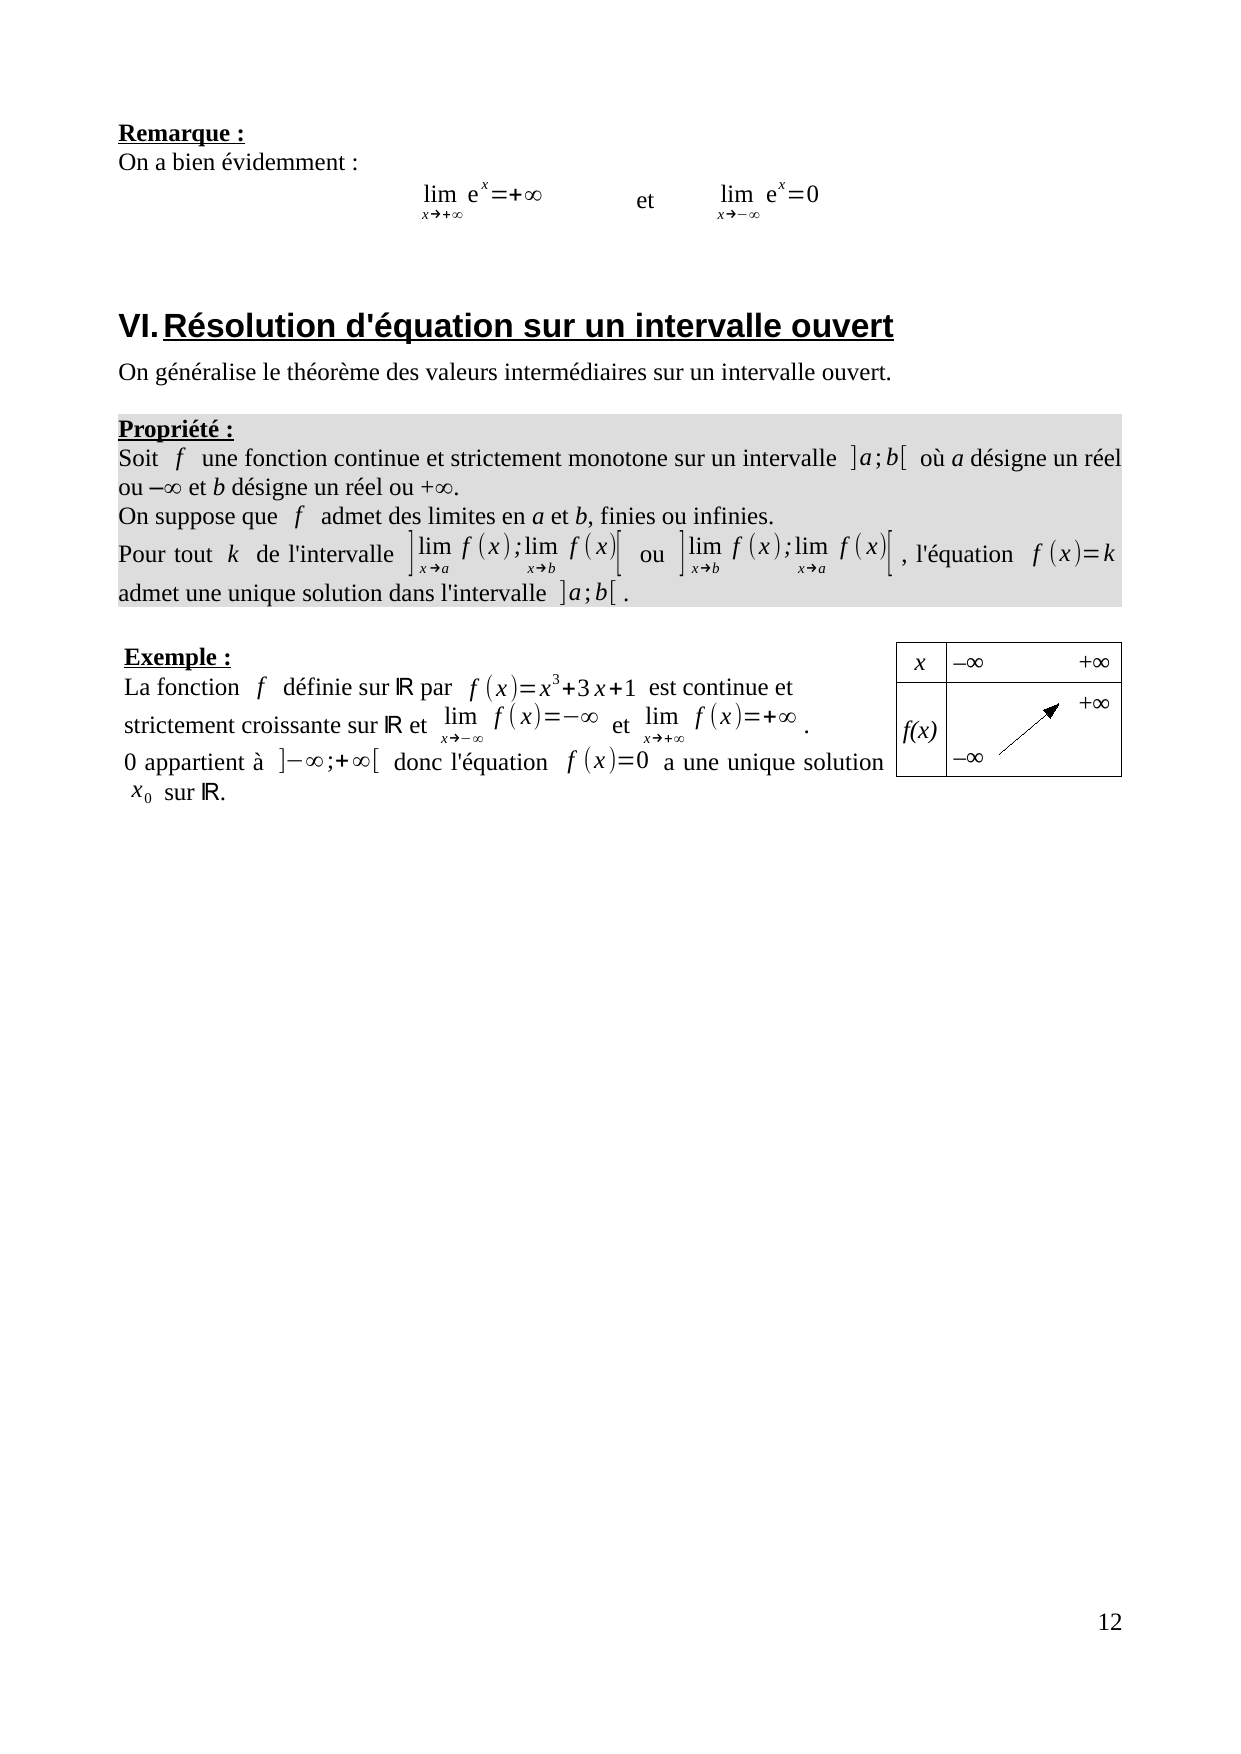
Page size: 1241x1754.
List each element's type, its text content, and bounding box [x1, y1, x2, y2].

text On généralise le théorème des valeurs intermédiaires sur un intervalle ouvert. [118, 357, 1122, 386]
table_header Exemple : La fonction définie sur ℝ par est continue et strictement croissante sur ℝ et et . 0 appartient à donc l'équation a une unique solution sur ℝ. [118, 636, 890, 841]
text Remarque : [118, 118, 1122, 147]
text Propriété : [118, 414, 1122, 443]
text Pour tout de l'intervalle ou , l'équation admet une unique solution dans l'intervalle . [118, 529, 1122, 607]
table_cell f(x) [897, 683, 946, 776]
table_header x [897, 643, 946, 682]
table_cell –∞ [947, 683, 990, 776]
text On a bien évidemment : [118, 147, 1122, 176]
text On suppose que admet des limites en a et b, finies ou infinies. [118, 501, 1122, 529]
table_header [990, 643, 1068, 682]
table_header [890, 636, 1123, 841]
table_header –∞ [947, 643, 990, 682]
text et [118, 176, 1122, 223]
table_cell [990, 683, 1068, 776]
subtitle Résolution d'équation sur un intervalle ouvert [118, 306, 1122, 344]
table_cell +∞ [1068, 683, 1121, 776]
table_header +∞ [1068, 643, 1121, 682]
text Soit une fonction continue et strictement monotone sur un intervalle où a désigne un réel ou –∞ et b désigne un réel ou +∞. [118, 443, 1122, 501]
